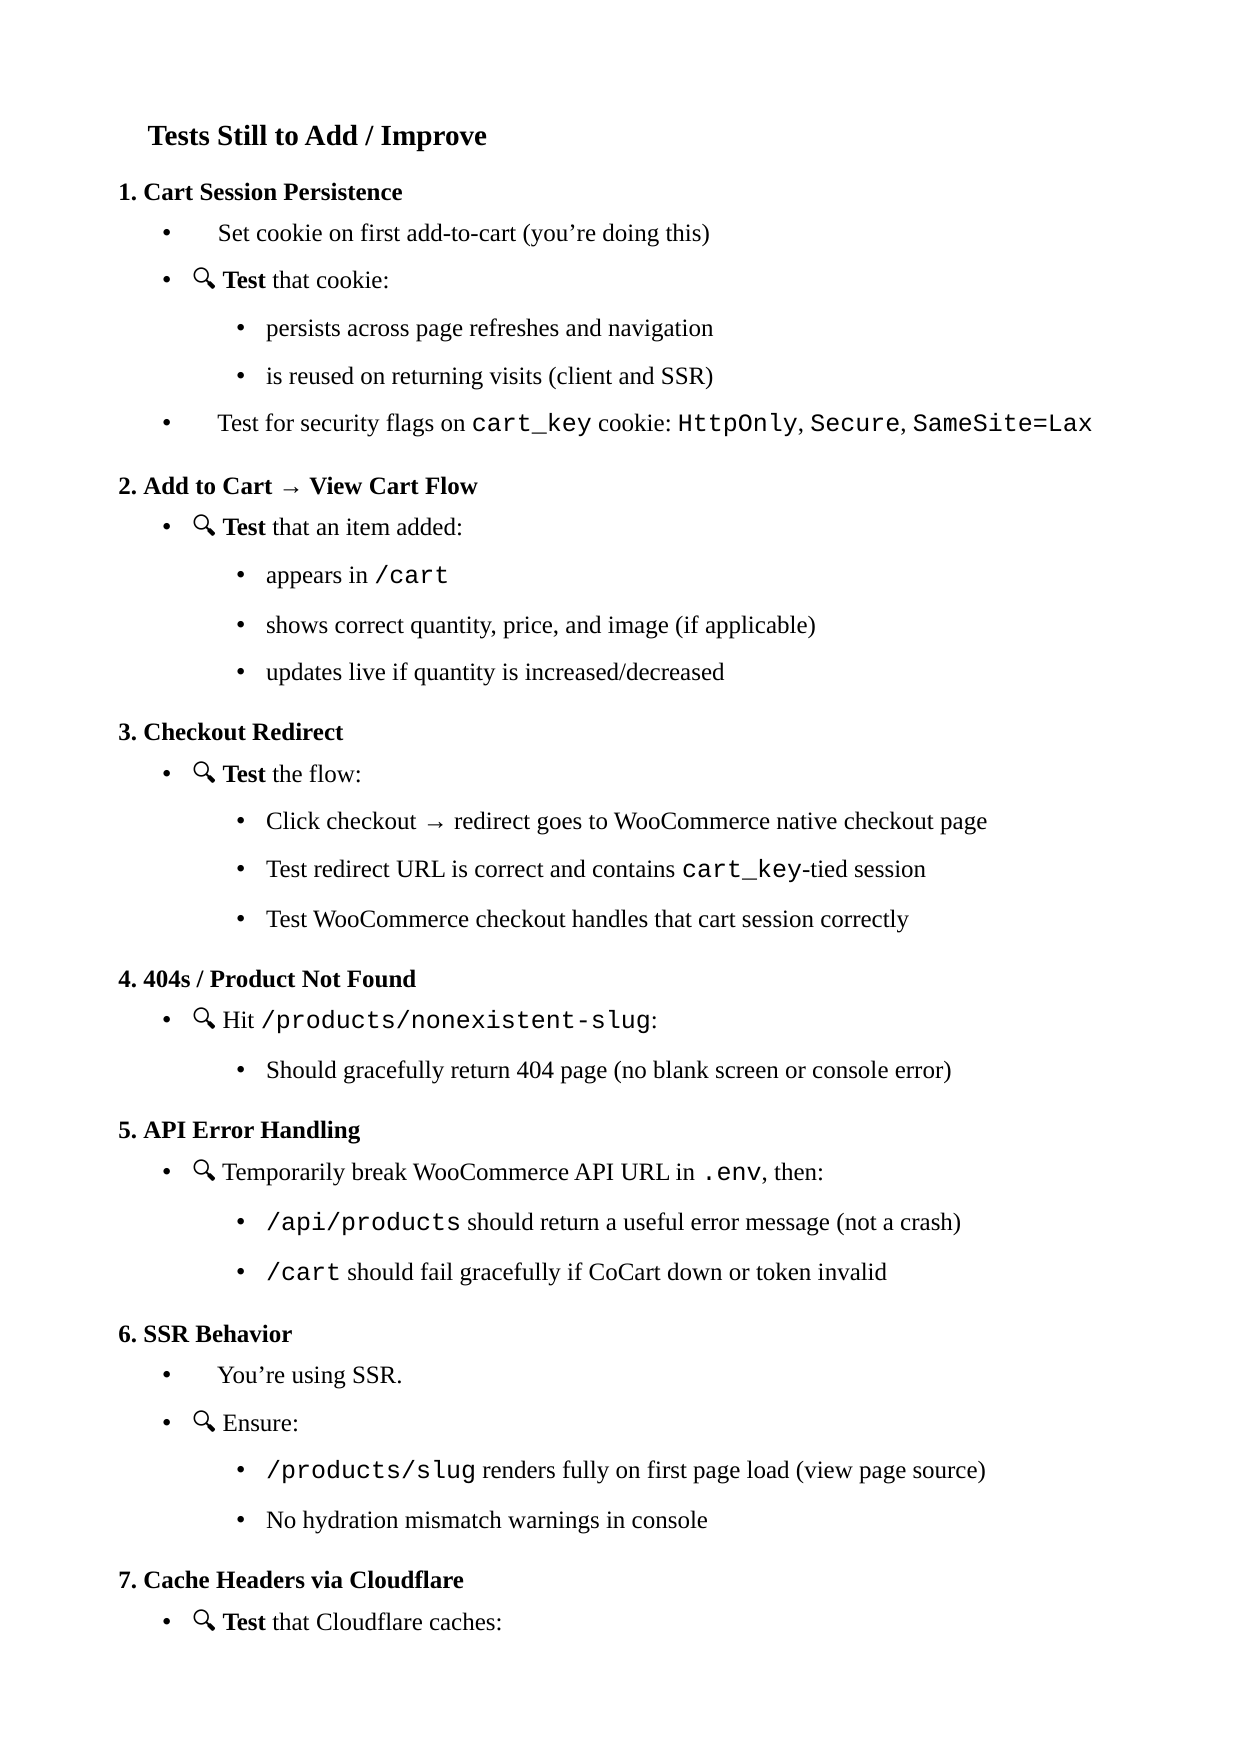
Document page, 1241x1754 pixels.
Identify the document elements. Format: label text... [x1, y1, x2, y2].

subtitle 4. 404s / Product Not Found [118, 964, 1122, 993]
subtitle 1. Cart Session Persistence [118, 177, 1122, 205]
subtitle 6. SSR Behavior [118, 1319, 1122, 1348]
list Click checkout → redirect goes to WooCommerce native checkout page [236, 806, 1122, 835]
list Test WooCommerce checkout handles that cart session correctly [236, 904, 1122, 933]
list /api/products should return a useful error message (not a crash) [236, 1207, 1122, 1237]
list 🔍 Ensure: [162, 1408, 1122, 1437]
subtitle 5. API Error Handling [118, 1115, 1122, 1144]
list ✅ Set cookie on first add-to-cart (you’re doing this) [162, 218, 1122, 247]
list updates live if quantity is increased/decreased [236, 657, 1122, 686]
list /products/slug renders fully on first page load (view page source) [236, 1456, 1122, 1486]
list Should gracefully return 404 page (no blank screen or console error) [236, 1055, 1122, 1084]
list shows correct quantity, price, and image (if applicable) [236, 610, 1122, 638]
subtitle 2. Add to Cart → View Cart Flow [118, 471, 1122, 499]
list 🔍 Hit /products/nonexistent-slug: [162, 1005, 1122, 1036]
list 🔍 Test the flow: [162, 759, 1122, 787]
list persists across page refreshes and navigation [236, 313, 1122, 342]
subtitle 3. Checkout Redirect [118, 717, 1122, 746]
subtitle 7. Cache Headers via Cloudflare [118, 1566, 1122, 1594]
list 🔍 Temporarily break WooCommerce API URL in .env, then: [162, 1157, 1122, 1187]
list ✅ You’re using SSR. [162, 1360, 1122, 1389]
list No hydration mismatch warnings in console [236, 1506, 1122, 1534]
list 🔍 Test that an item added: [162, 512, 1122, 541]
list 🔐 Test for security flags on cart_key cookie: HttpOnly, Secure, SameSite=Lax [162, 408, 1122, 439]
list is reused on returning visits (client and SSR) [236, 361, 1122, 389]
list /cart should fail gracefully if CoCart down or token invalid [236, 1257, 1122, 1287]
list 🔍 Test that Cloudflare caches: [162, 1607, 1122, 1636]
subtitle 🧪 Tests Still to Add / Improve [118, 118, 1122, 152]
list appears in /cart [236, 560, 1122, 591]
list Test redirect URL is correct and contains cart_key-tied session [236, 854, 1122, 885]
list 🔍 Test that cookie: [162, 266, 1122, 294]
